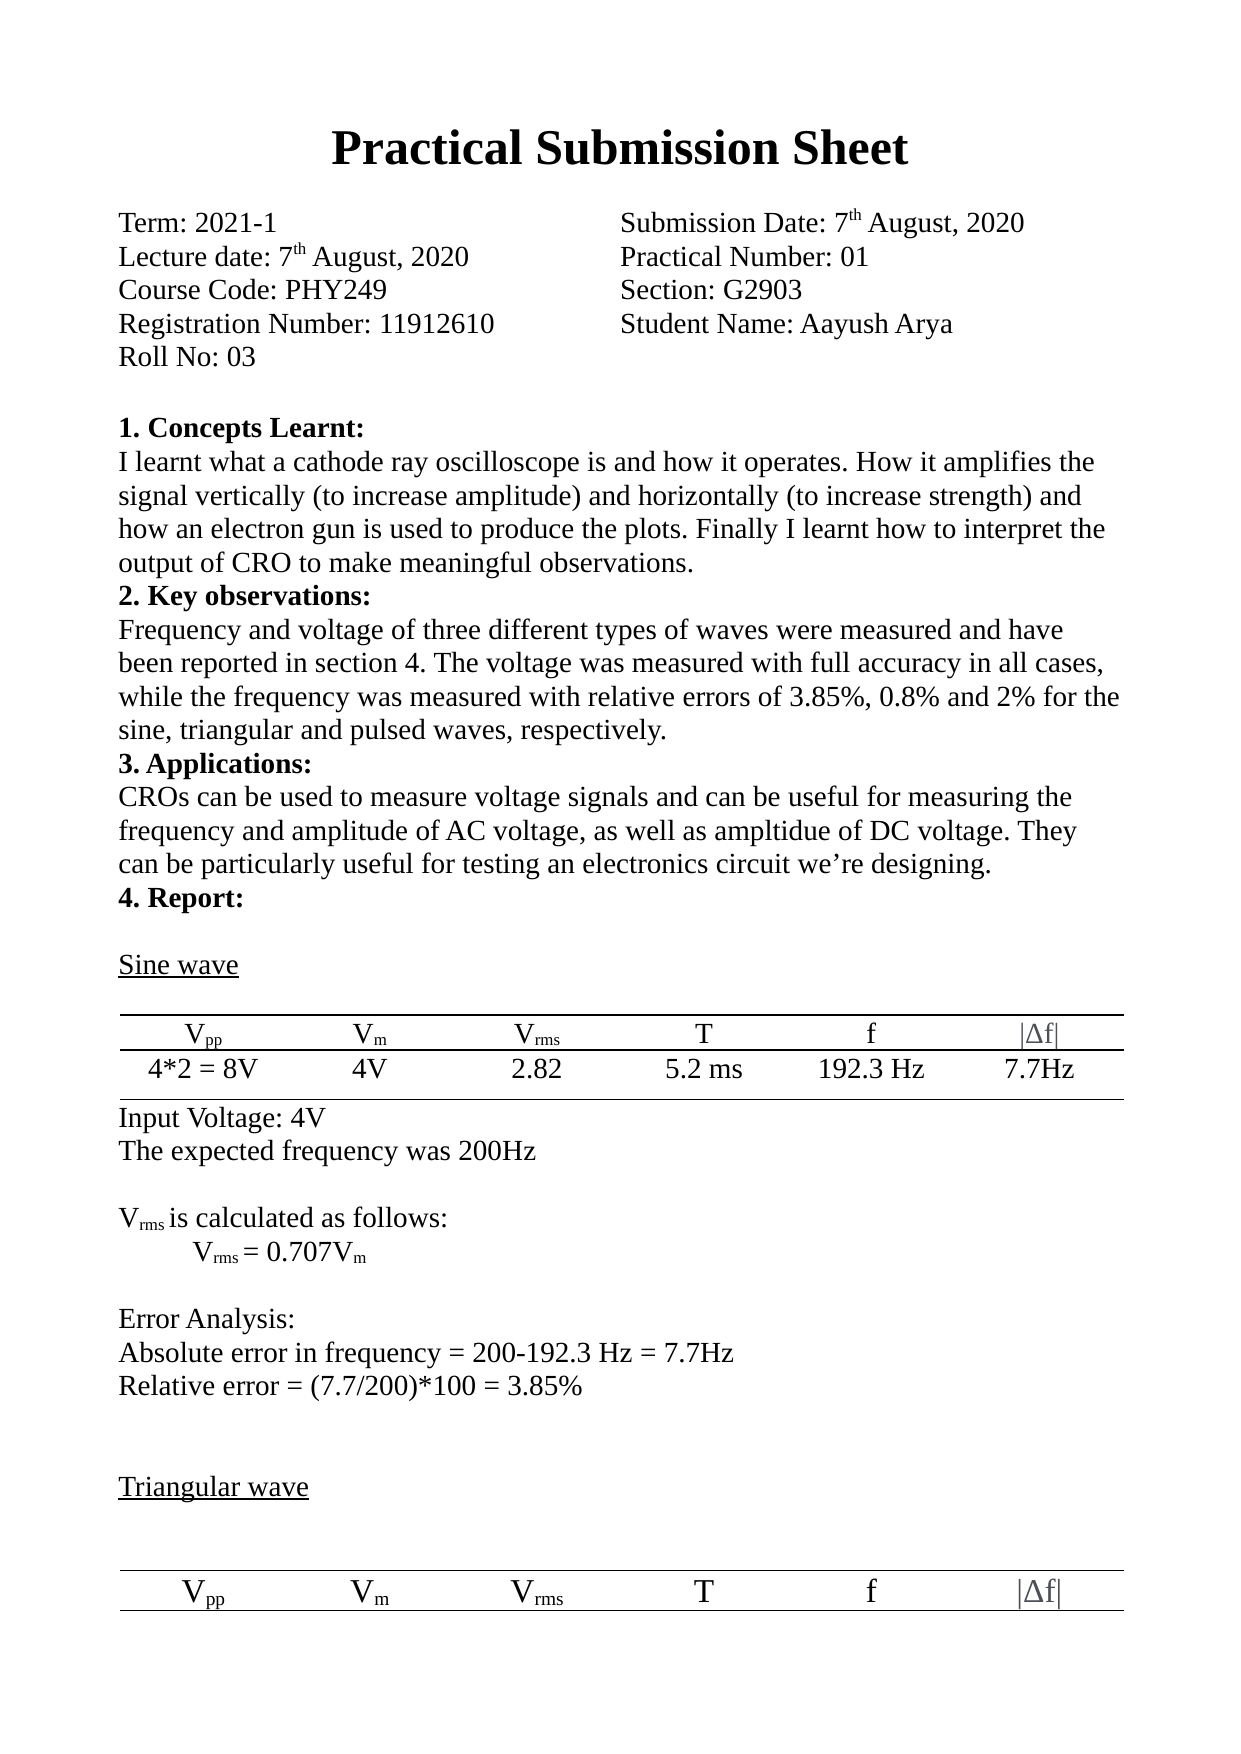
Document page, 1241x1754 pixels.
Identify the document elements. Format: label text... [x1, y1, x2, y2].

text CROs can be used to measure voltage signals and can be useful for measuring the frequency and amplitude of AC voltage, as well as ampltidue of DC voltage. They can be particularly useful for testing an electronics circuit we’re designing. [118, 779, 1122, 880]
table_header Vpp [120, 1571, 286, 1609]
text Vrms = 0.707Vm [118, 1234, 1122, 1268]
table_header f [788, 1571, 955, 1609]
table_cell 4V [286, 1051, 453, 1098]
text Frequency and voltage of three different types of waves were measured and have been reported in section 4. The voltage was measured with full accuracy in all cases, while the frequency was measured with relative errors of 3.85%, 0.8% and 2% for the sine, triangular and pulsed waves, respectively. [118, 612, 1122, 746]
table_cell Lecture date: 7th August, 2020 [118, 239, 620, 272]
table_header Vm [286, 1016, 453, 1049]
table_cell Student Name: Aayush Arya [620, 306, 1122, 339]
text Relative error = (7.7/200)*100 = 3.85% [118, 1368, 1122, 1402]
text Vrms is calculated as follows: [118, 1201, 1122, 1234]
table_header Vrms [453, 1571, 620, 1609]
table_header T [620, 1571, 787, 1609]
table_cell 2.82 [453, 1051, 620, 1098]
table_cell Roll No: 03 [118, 339, 620, 377]
table_cell 192.3 Hz [788, 1051, 955, 1098]
table_header |Δf| [955, 1016, 1123, 1049]
table_header Vpp [120, 1016, 286, 1049]
table_header Submission Date: 7th August, 2020 [620, 205, 1122, 239]
table_header Vm [286, 1571, 453, 1609]
table_cell 4*2 = 8V [120, 1051, 286, 1098]
text Absolute error in frequency = 200-192.3 Hz = 7.7Hz [118, 1335, 1122, 1368]
text Input Voltage: 4V [118, 1100, 1122, 1133]
table_header T [620, 1016, 787, 1049]
text Error Analysis: [118, 1301, 1122, 1335]
table_cell [620, 339, 1122, 377]
table_cell Practical Number: 01 [620, 239, 1122, 272]
text Triangular wave [118, 1469, 1122, 1502]
table_header Vrms [453, 1016, 620, 1049]
text 4. Report: [118, 880, 1122, 914]
table_cell Registration Number: 11912610 [118, 306, 620, 339]
table_header Term: 2021-1 [118, 205, 620, 239]
text The expected frequency was 200Hz [118, 1133, 1122, 1167]
text I learnt what a cathode ray oscilloscope is and how it operates. How it amplifies the signal vertically (to increase amplitude) and horizontally (to increase strength) and how an electron gun is used to produce the plots. Finally I learnt how to interpret the output of CRO to make meaningful observations. [118, 444, 1122, 578]
table_cell Section: G2903 [620, 272, 1122, 306]
table_cell 7.7Hz [955, 1051, 1123, 1098]
table_cell Course Code: PHY249 [118, 272, 620, 306]
text 2. Key observations: [118, 578, 1122, 612]
text 3. Applications: [118, 746, 1122, 779]
table_header |Δf| [955, 1571, 1123, 1609]
table_header f [788, 1016, 955, 1049]
table_cell 5.2 ms [620, 1051, 787, 1098]
text Sine wave [118, 947, 1122, 981]
text 1. Concepts Learnt: [118, 411, 1122, 444]
